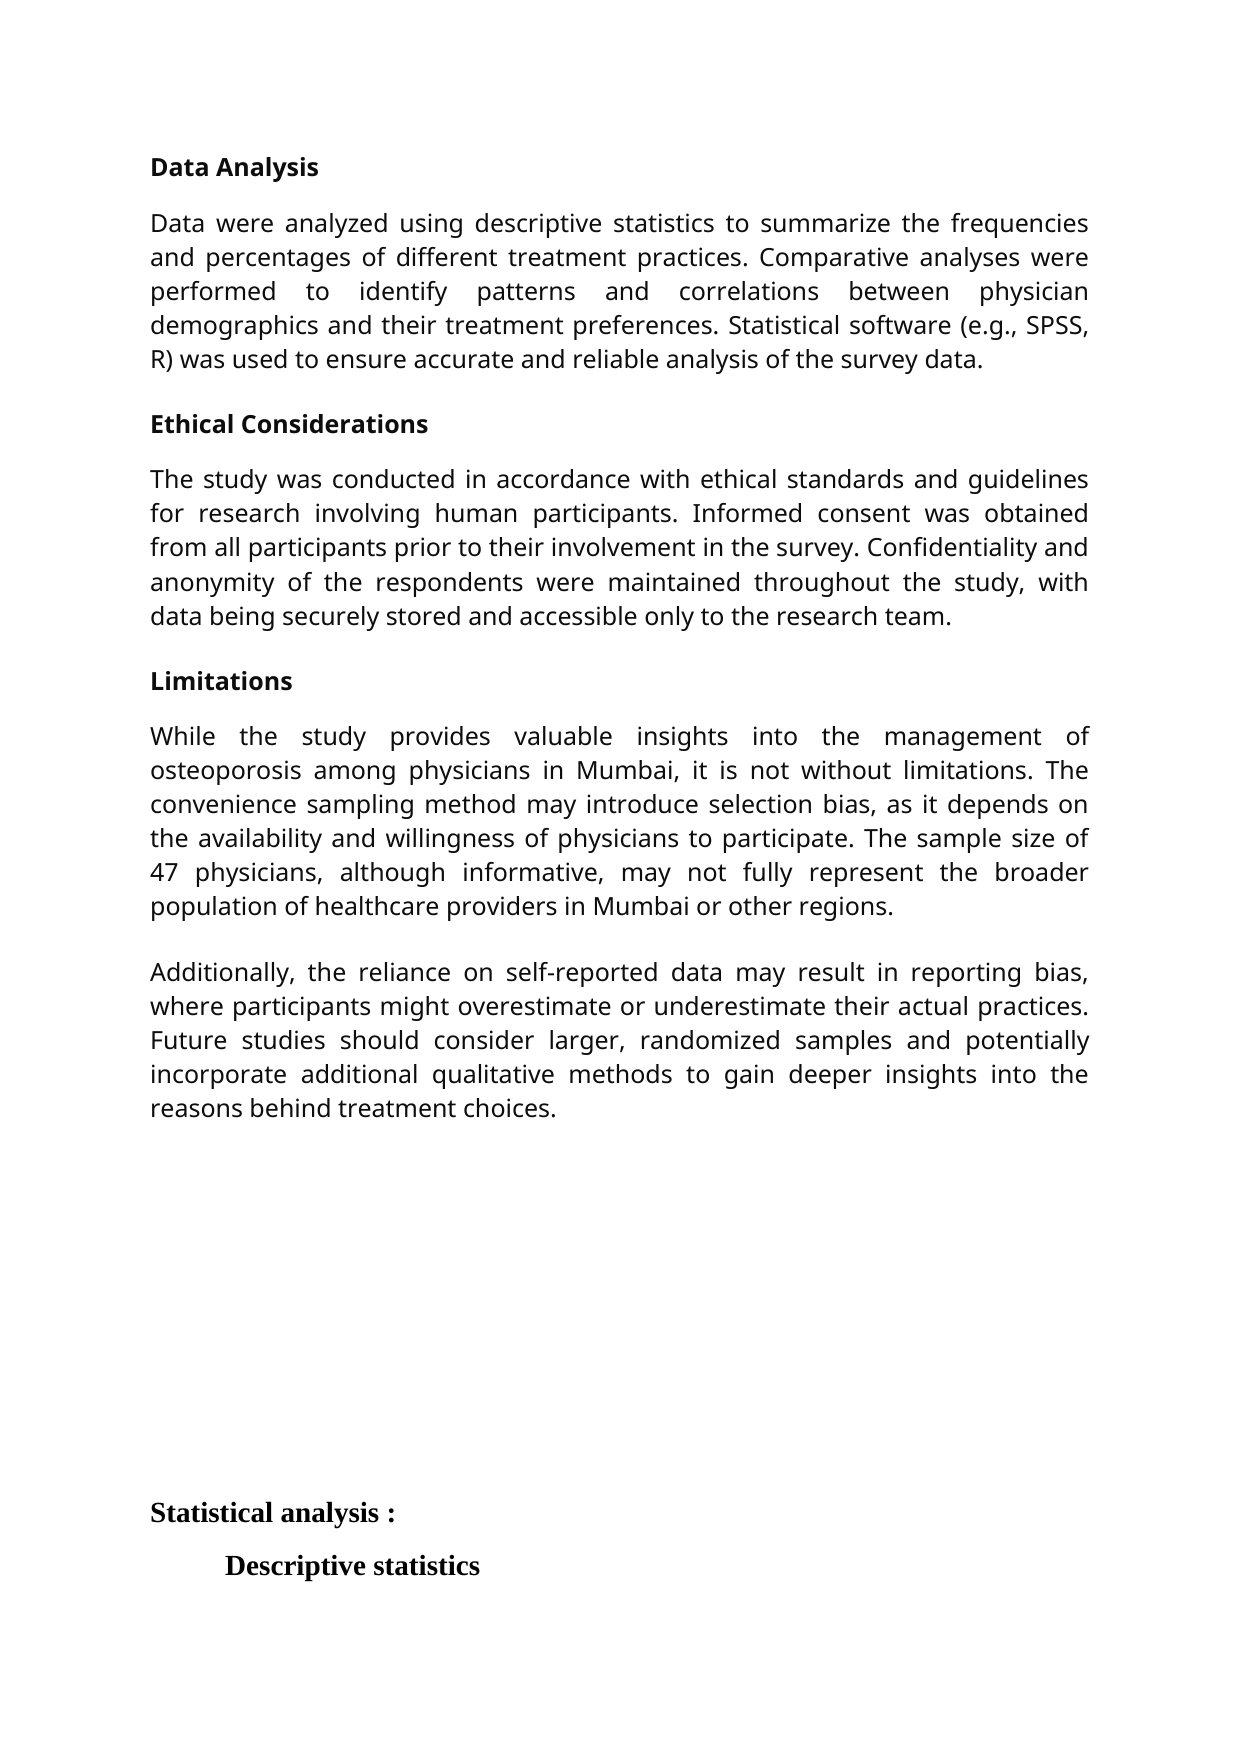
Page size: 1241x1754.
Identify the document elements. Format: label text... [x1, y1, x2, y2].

subtitle Limitations [150, 663, 1090, 698]
subtitle Data Analysis [150, 150, 1090, 184]
text Statistical analysis : [150, 1495, 1090, 1528]
subtitle Ethical Considerations [150, 407, 1090, 441]
text Additionally, the reliance on self-reported data may result in reporting bias, where participants might overestimate or underestimate their actual practices. Future studies should consider larger, randomized samples and potentially incorporate additional qualitative methods to gain deeper insights into the reasons behind treatment choices. [150, 954, 1090, 1125]
text Descriptive statistics [150, 1548, 1090, 1581]
text Data were analyzed using descriptive statistics to summarize the frequencies and percentages of different treatment practices. Comparative analyses were performed to identify patterns and correlations between physician demographics and their treatment preferences. Statistical software (e.g., SPSS, R) was used to ensure accurate and reliable analysis of the survey data. [150, 205, 1090, 376]
text The study was conducted in accordance with ethical standards and guidelines for research involving human participants. Informed consent was obtained from all participants prior to their involvement in the survey. Confidentiality and anonymity of the respondents were maintained throughout the study, with data being securely stored and accessible only to the research team. [150, 462, 1090, 632]
text While the study provides valuable insights into the management of osteoporosis among physicians in Mumbai, it is not without limitations. The convenience sampling method may introduce selection bias, as it depends on the availability and willingness of physicians to participate. The sample size of 47 physicians, although informative, may not fully represent the broader population of healthcare providers in Mumbai or other regions. [150, 719, 1090, 923]
